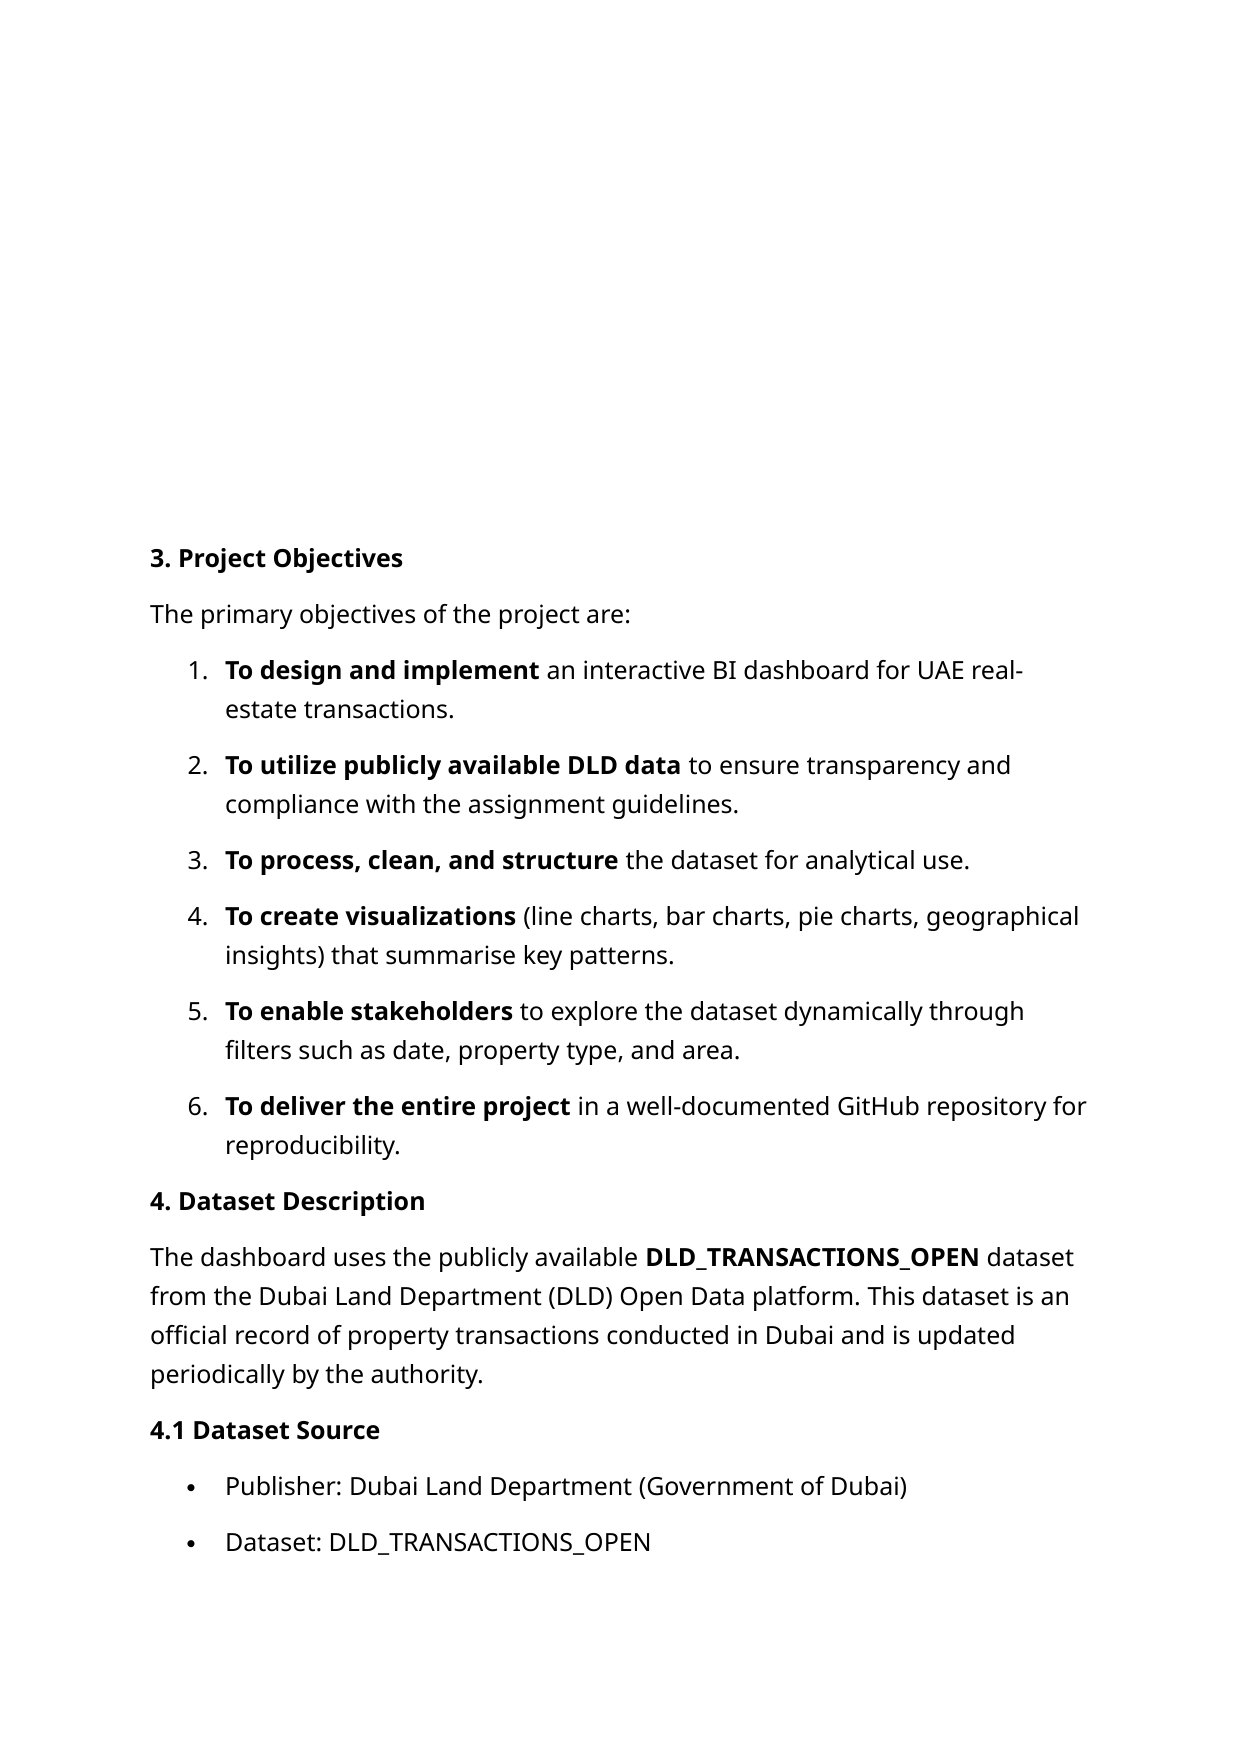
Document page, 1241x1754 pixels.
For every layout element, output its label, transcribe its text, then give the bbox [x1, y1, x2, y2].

text The dashboard uses the publicly available DLD_TRANSACTIONS_OPEN dataset from the Dubai Land Department (DLD) Open Data platform. This dataset is an official record of property transactions conducted in Dubai and is updated periodically by the authority. [150, 1239, 1090, 1391]
text The primary objectives of the project are: [150, 597, 1090, 631]
list To enable stakeholders to explore the dataset dynamically through filters such as date, property type, and area. [187, 993, 1090, 1067]
list To design and implement an interactive BI dashboard for UAE real-estate transactions. [187, 652, 1090, 726]
text 3. Project Objectives [150, 541, 1090, 575]
text 4. Dataset Description [150, 1183, 1090, 1217]
list To process, clean, and structure the dataset for analytical use. [187, 842, 1090, 877]
list To create visualizations (line charts, bar charts, pie charts, geographical insights) that summarise key patterns. [187, 898, 1090, 972]
list Dataset: DLD_TRANSACTIONS_OPEN [187, 1524, 1090, 1558]
list To utilize publicly available DLD data to ensure transparency and compliance with the assignment guidelines. [187, 747, 1090, 821]
text 4.1 Dataset Source [150, 1412, 1090, 1447]
list To deliver the entire project in a well-documented GitHub repository for reproducibility. [187, 1088, 1090, 1162]
list Publisher: Dubai Land Department (Government of Dubai) [187, 1468, 1090, 1502]
